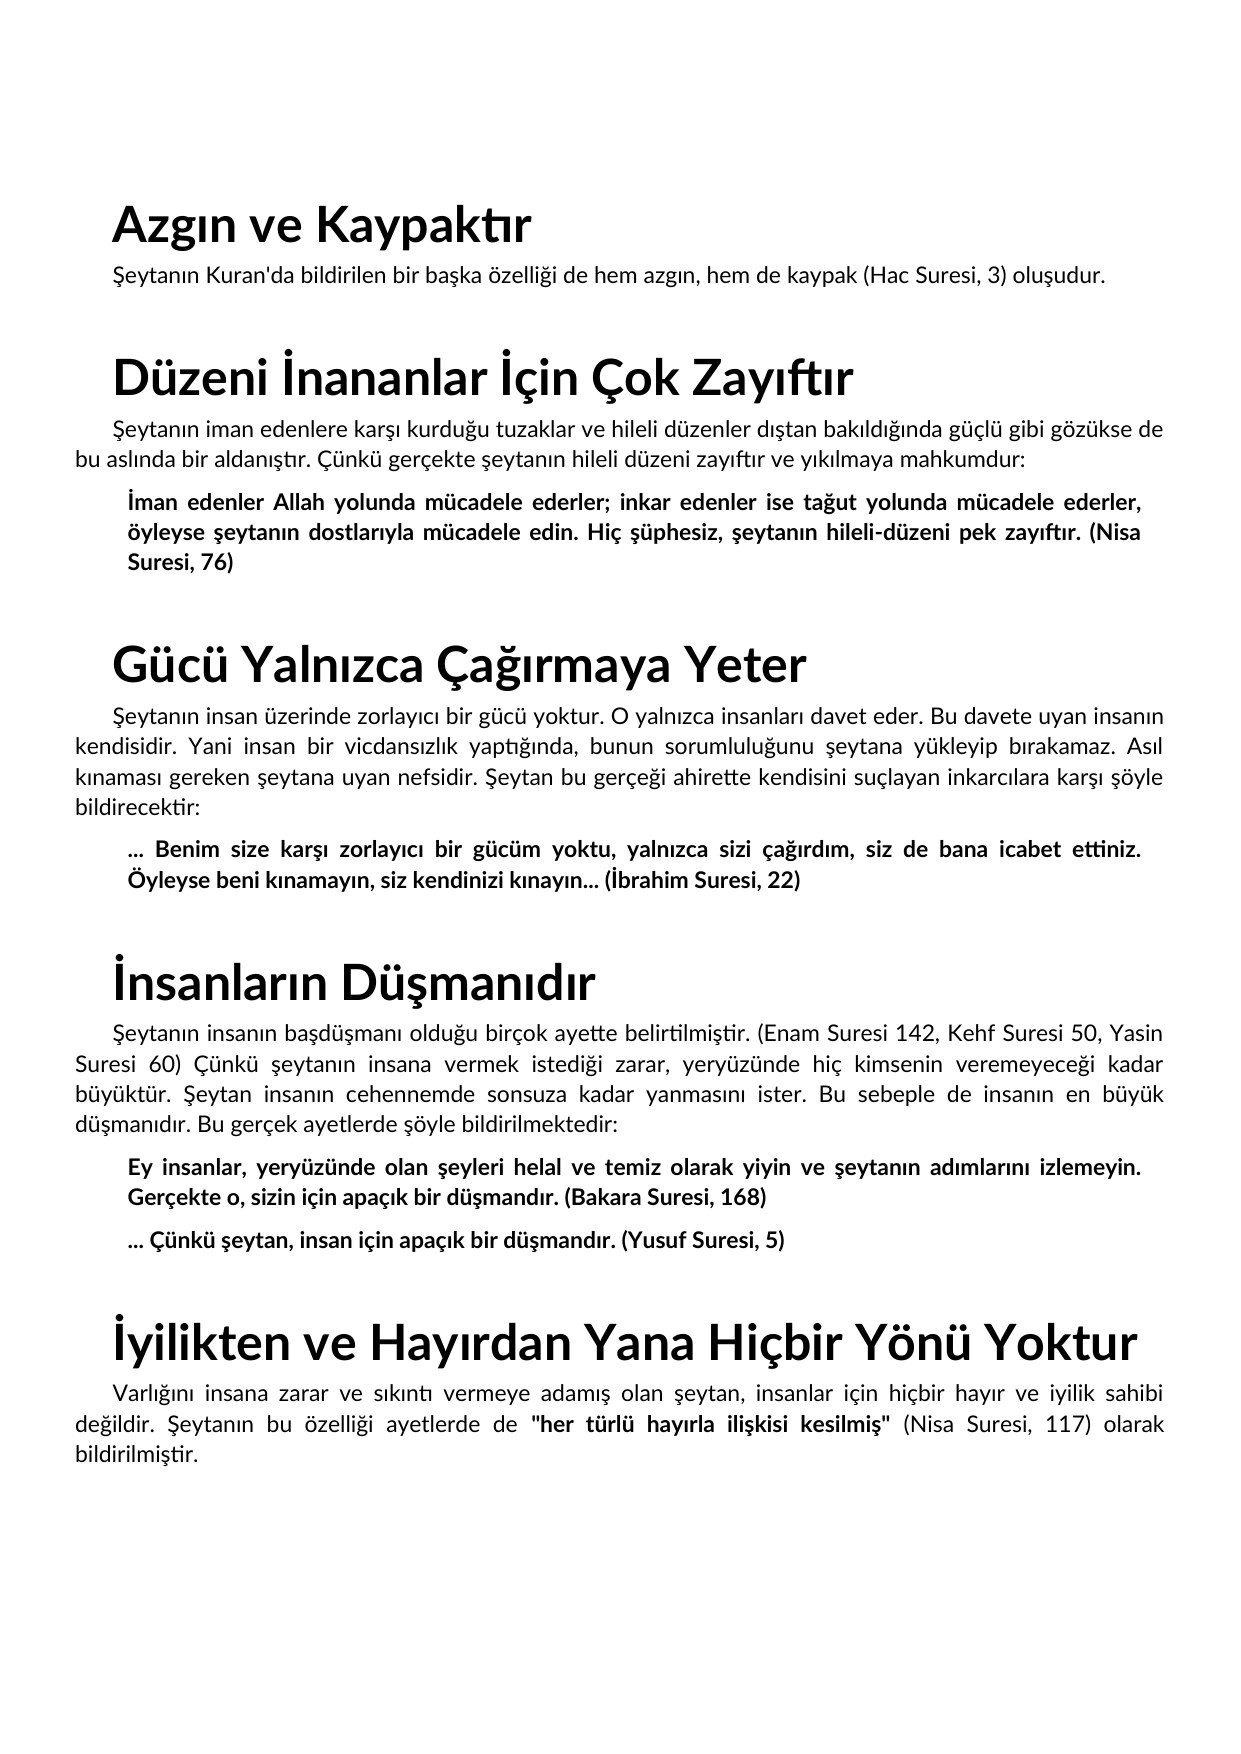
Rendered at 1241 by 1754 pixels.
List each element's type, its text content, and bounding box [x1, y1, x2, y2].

subtitle Düzeni İnananlar İçin Çok Zayıftır [112, 346, 1165, 406]
text İman edenler Allah yolunda mücadele ederler; inkar edenler ise tağut yolunda mücadele ederler, öyleyse şeytanın dostlarıyla mücadele edin. Hiç şüphesiz, şeytanın hileli-düzeni pek zayıftır. (Nisa Suresi, 76) [127, 488, 1143, 576]
text Şeytanın Kuran'da bildirilen bir başka özelliği de hem azgın, hem de kaypak (Hac Suresi, 3) oluşudur. [75, 261, 1165, 288]
subtitle Azgın ve Kaypaktır [112, 193, 1165, 253]
text Ey insanlar, yeryüzünde olan şeyleri helal ve temiz olarak yiyin ve şeytanın adımlarını izlemeyin. Gerçekte o, sizin için apaçık bir düşmandır. (Bakara Suresi, 168) [127, 1152, 1143, 1210]
text Şeytanın insan üzerinde zorlayıcı bir gücü yoktur. O yalnızca insanları davet eder. Bu davete uyan insanın kendisidir. Yani insan bir vicdansızlık yaptığında, bunun sorumluluğunu şeytana yükleyip bırakamaz. Asıl kınaması gereken şeytana uyan nefsidir. Şeytan bu gerçeği ahirette kendisini suçlayan inkarcılara karşı şöyle bildirecektir: [75, 702, 1165, 820]
subtitle İyilikten ve Hayırdan Yana Hiçbir Yönü Yoktur [112, 1311, 1165, 1371]
text Varlığını insana zarar ve sıkıntı vermeye adamış olan şeytan, insanlar için hiçbir hayır ve iyilik sahibi değildir. Şeytanın bu özelliği ayetlerde de "her türlü hayırla ilişkisi kesilmiş" (Nisa Suresi, 117) olarak bildirilmiştir. [75, 1379, 1165, 1467]
subtitle Gücü Yalnızca Çağırmaya Yeter [112, 633, 1165, 693]
subtitle İnsanların Düşmanıdır [112, 951, 1165, 1011]
text ... Çünkü şeytan, insan için apaçık bir düşmandır. (Yusuf Suresi, 5) [127, 1225, 1143, 1253]
text Şeytanın iman edenlere karşı kurduğu tuzaklar ve hileli düzenler dıştan bakıldığında güçlü gibi gözükse de bu aslında bir aldanıştır. Çünkü gerçekte şeytanın hileli düzeni zayıftır ve yıkılmaya mahkumdur: [75, 415, 1165, 472]
text Şeytanın insanın başdüşmanı olduğu birçok ayette belirtilmiştir. (Enam Suresi 142, Kehf Suresi 50, Yasin Suresi 60) Çünkü şeytanın insana vermek istediği zarar, yeryüzünde hiç kimsenin veremeyeceği kadar büyüktür. Şeytan insanın cehennemde sonsuza kadar yanmasını ister. Bu sebeple de insanın en büyük düşmanıdır. Bu gerçek ayetlerde şöyle bildirilmektedir: [75, 1019, 1165, 1137]
text ... Benim size karşı zorlayıcı bir gücüm yoktu, yalnızca sizi çağırdım, siz de bana icabet ettiniz. Öyleyse beni kınamayın, siz kendinizi kınayın... (İbrahim Suresi, 22) [127, 835, 1143, 893]
